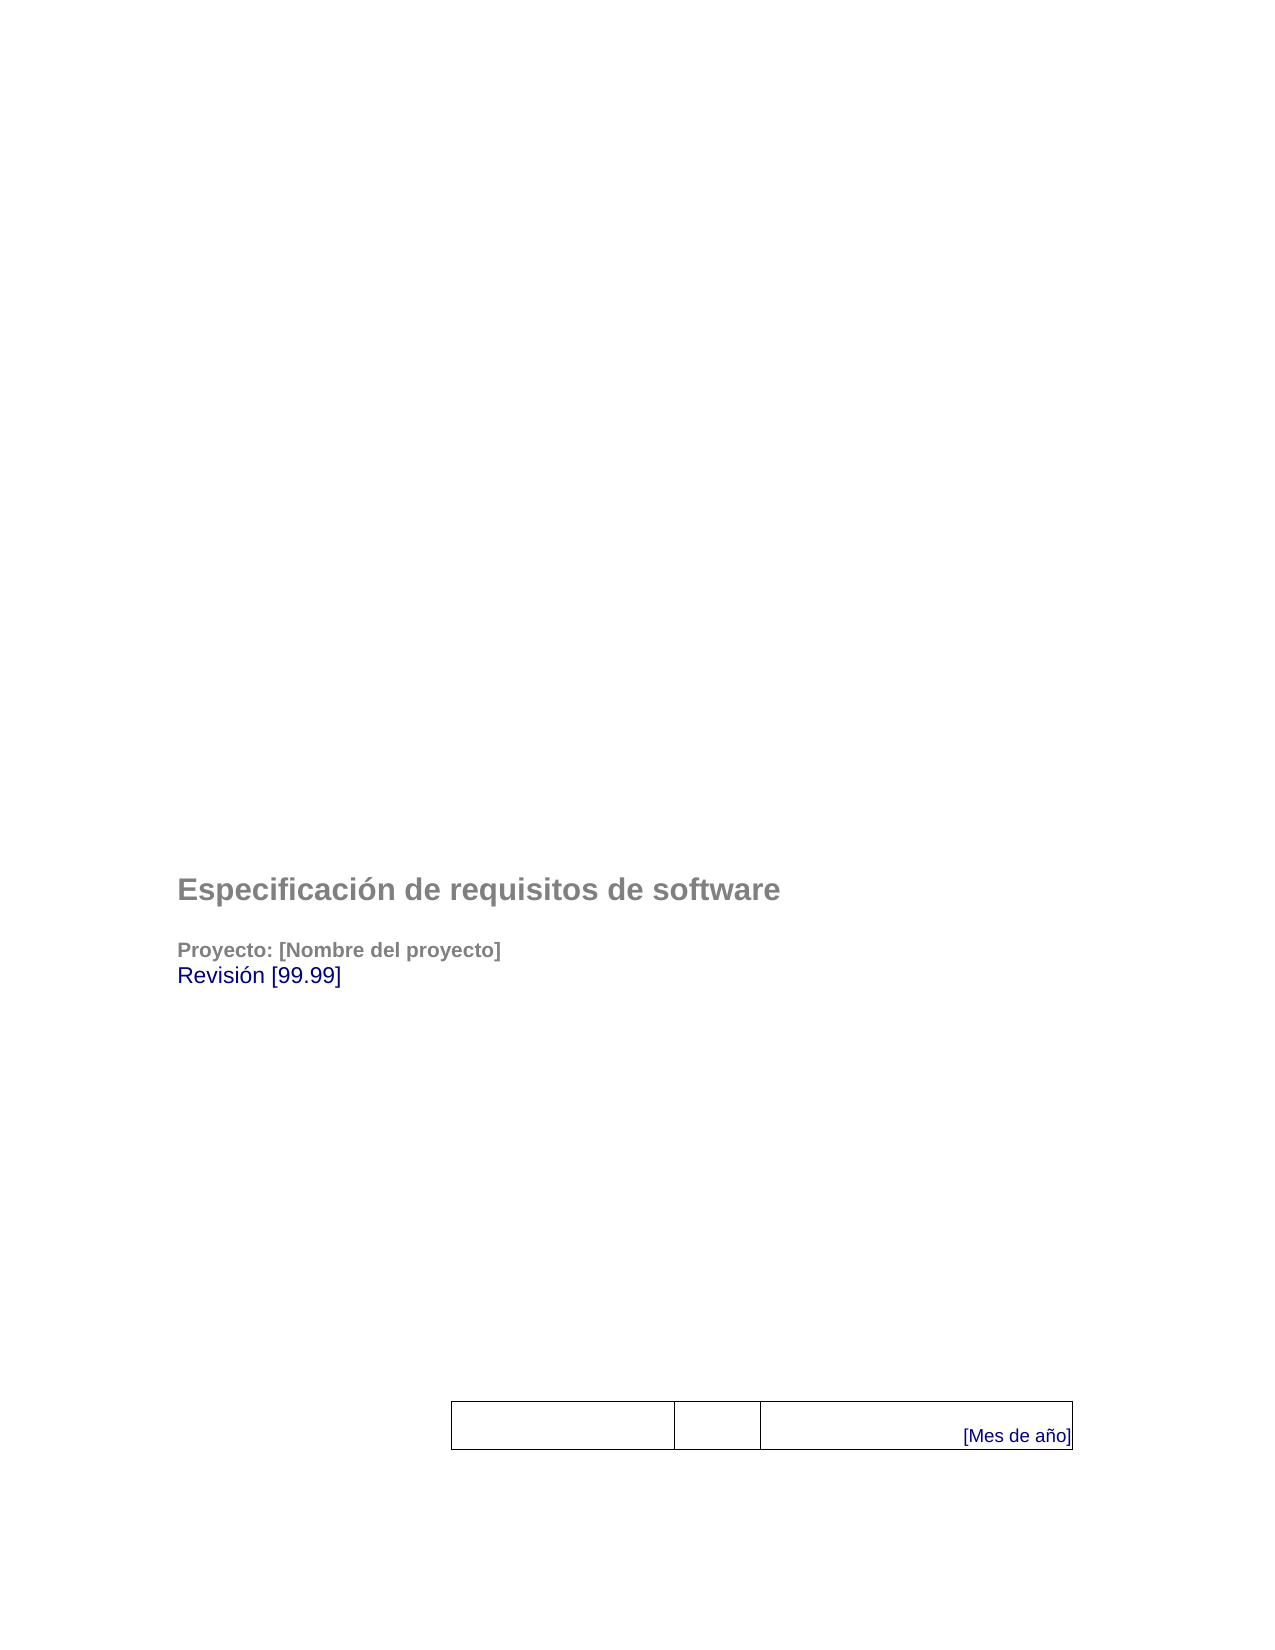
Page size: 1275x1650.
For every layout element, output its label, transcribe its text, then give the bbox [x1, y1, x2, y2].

table_header [Mes de año] [761, 1402, 1072, 1449]
text Proyecto: [Nombre del proyecto] [177, 938, 1098, 962]
text Especificación de requisitos de software [177, 871, 1098, 907]
table_header [452, 1402, 674, 1449]
table_header [675, 1402, 760, 1449]
list Revisión [99.99] [177, 962, 1098, 988]
